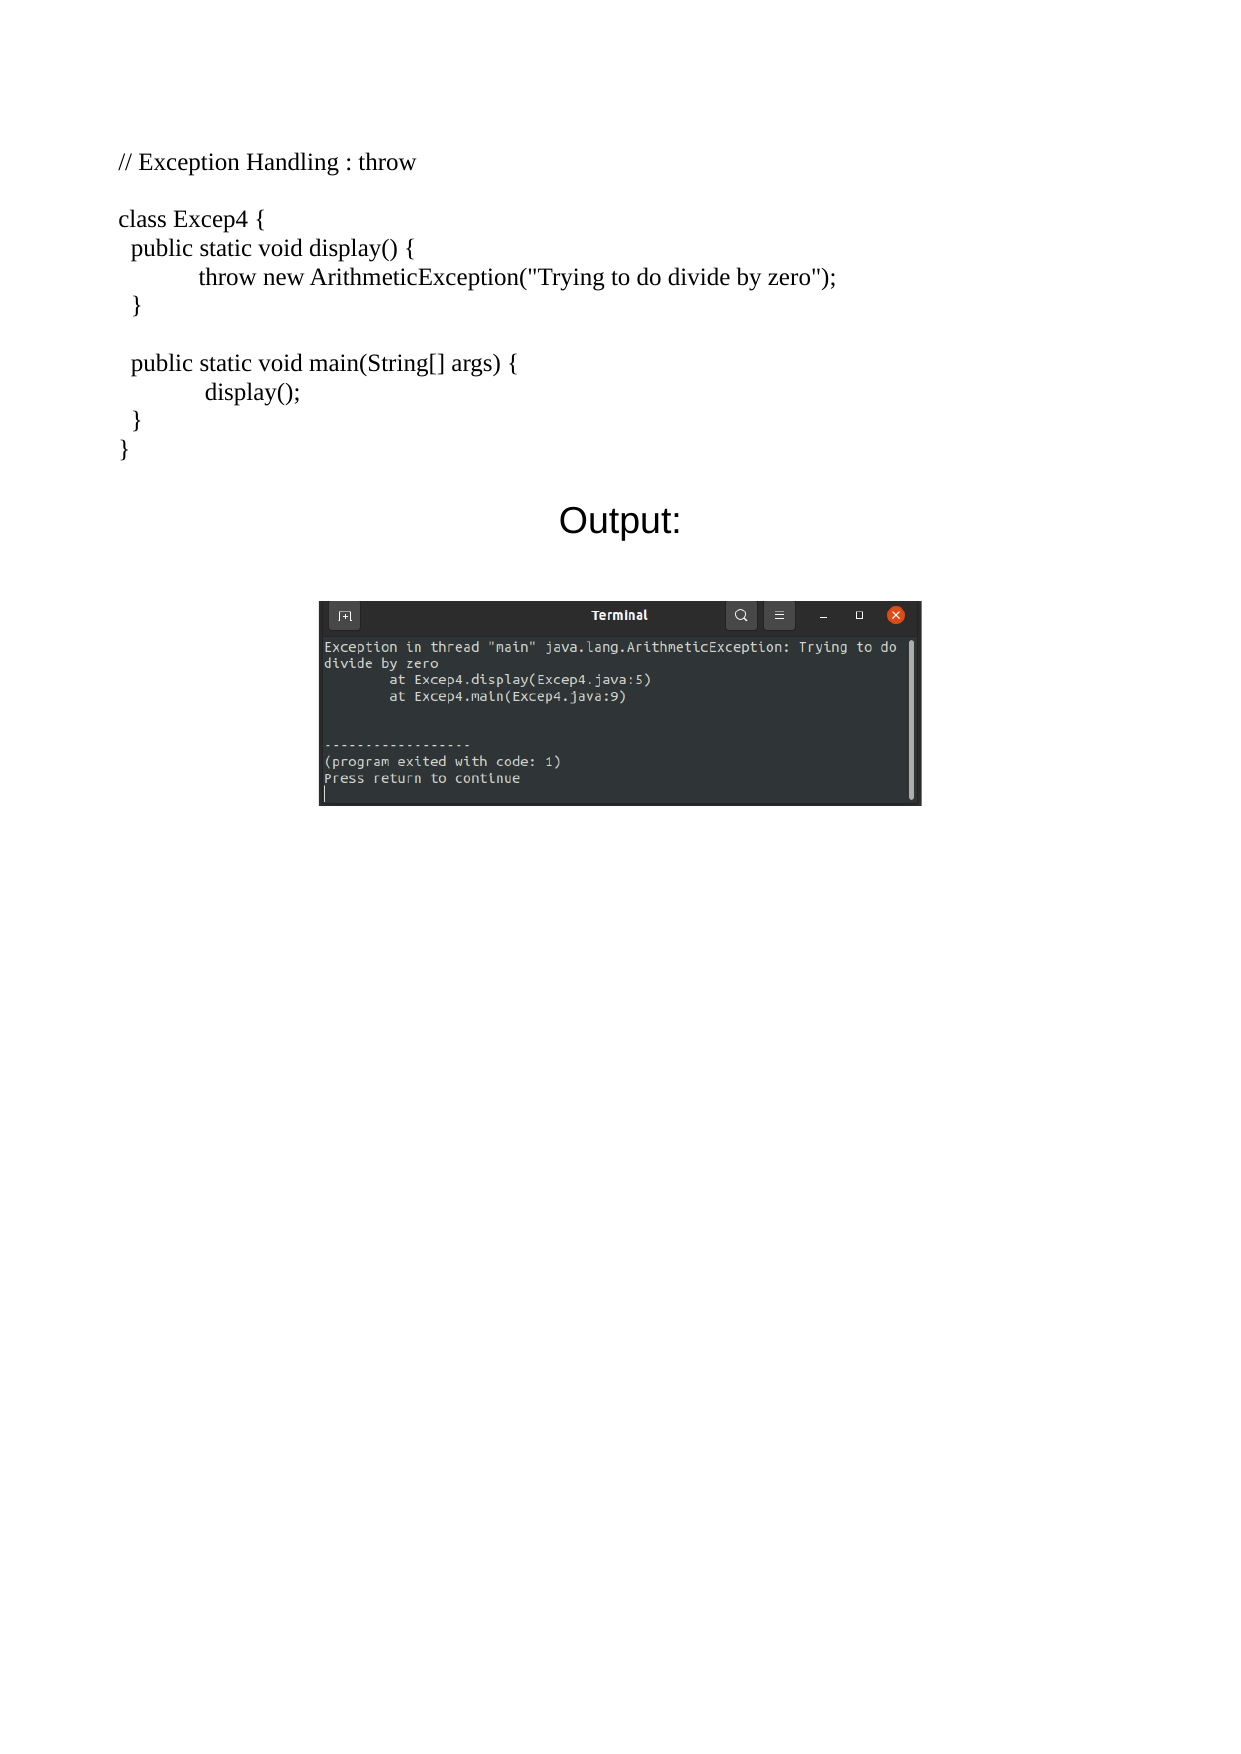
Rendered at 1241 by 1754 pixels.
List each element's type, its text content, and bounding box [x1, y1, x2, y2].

text public static void display() { [118, 233, 1122, 262]
text // Exception Handling : throw [118, 147, 1122, 176]
text } [118, 406, 1122, 434]
text class Excep4 { [118, 204, 1122, 233]
picture [318, 601, 922, 806]
text public static void main(String[] args) { [118, 348, 1122, 377]
text } [118, 291, 1122, 319]
text } [118, 434, 1122, 463]
subtitle Output: [118, 498, 1122, 541]
text display(); [118, 377, 1122, 406]
text throw new ArithmeticException("Trying to do divide by zero"); [118, 262, 1122, 291]
